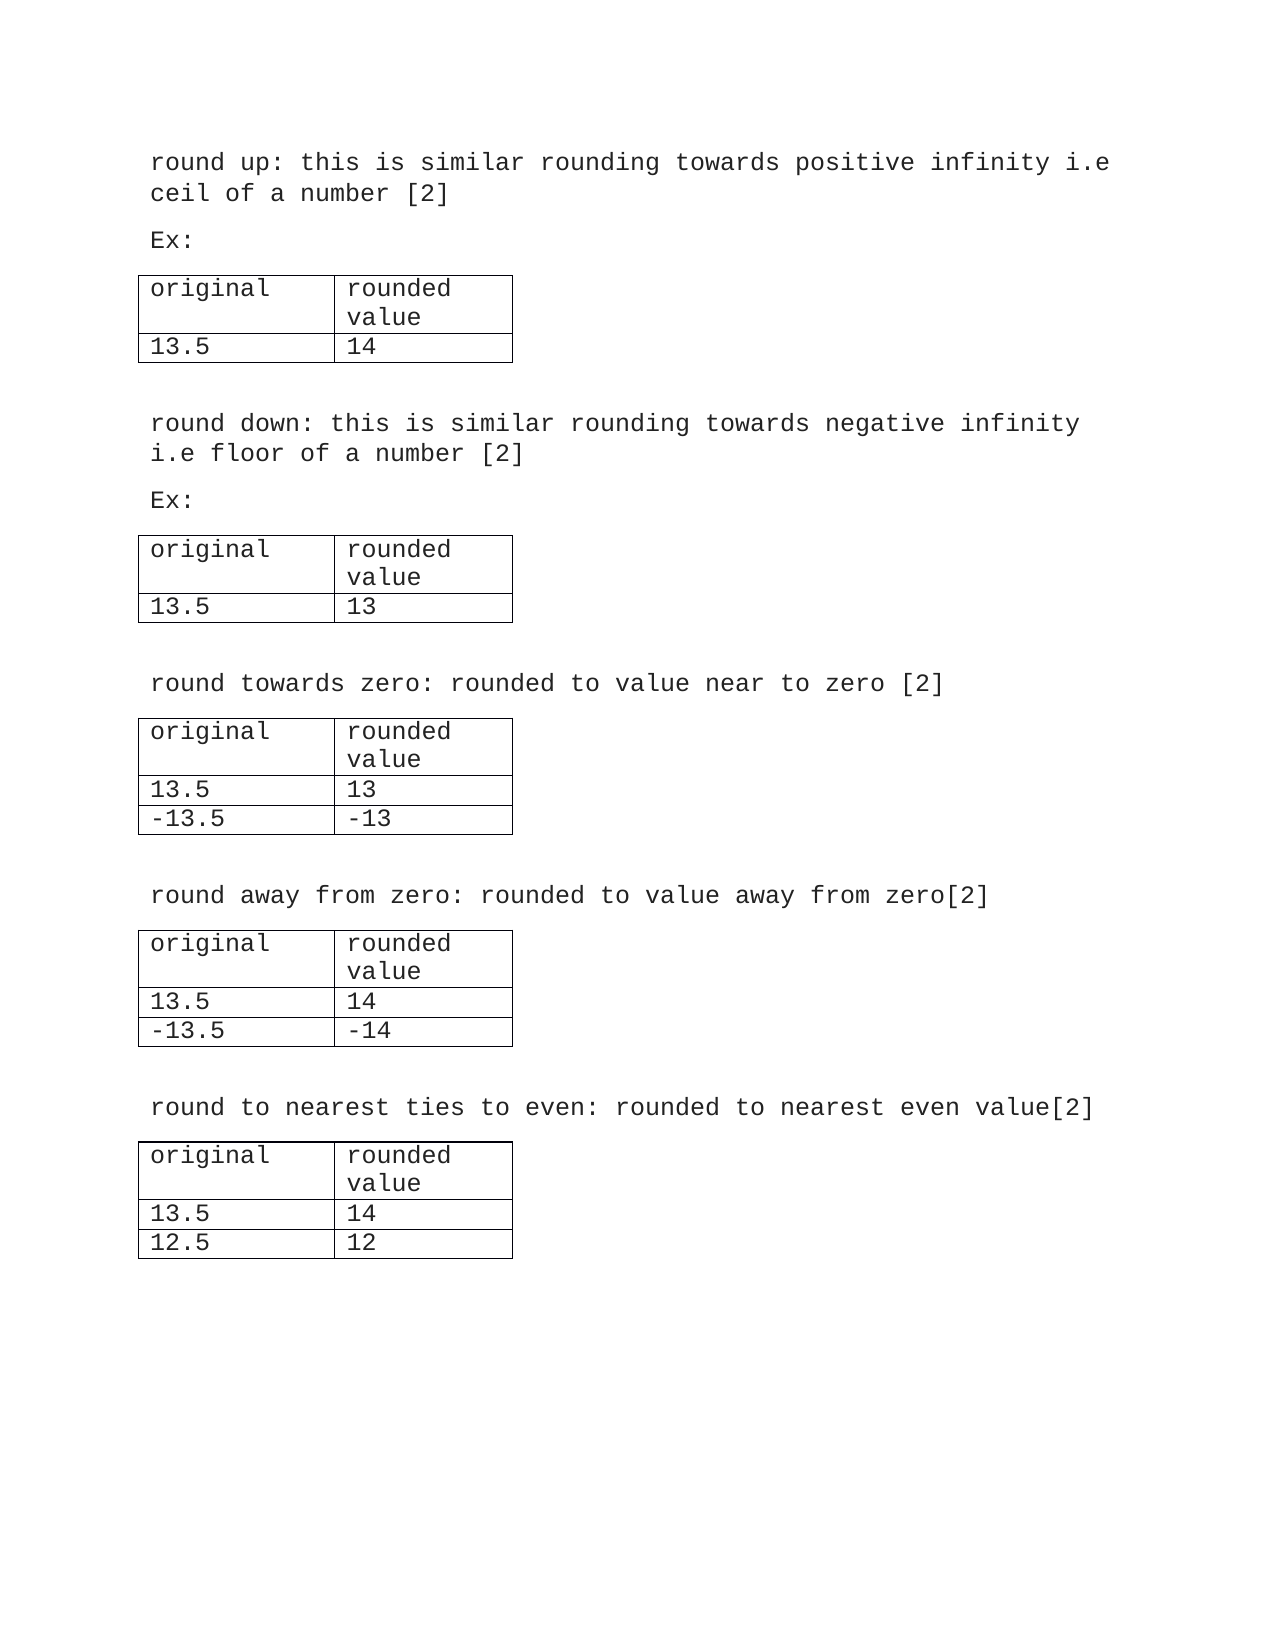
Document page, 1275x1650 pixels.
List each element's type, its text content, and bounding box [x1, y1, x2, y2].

table_cell -13.5 [139, 1018, 334, 1046]
table_header original [139, 719, 334, 775]
table_cell -13.5 [139, 806, 334, 834]
text round to nearest ties to even: rounded to nearest even value[2] [150, 1094, 1125, 1122]
table_cell 14 [335, 1200, 512, 1228]
table_cell 13.5 [139, 1200, 334, 1228]
table_cell 13.5 [139, 988, 334, 1017]
table_cell -14 [335, 1018, 512, 1046]
table_cell 13.5 [139, 776, 334, 805]
table_cell 12 [335, 1230, 512, 1258]
text round away from zero: rounded to value away from zero[2] [150, 882, 1125, 911]
table_cell 12.5 [139, 1230, 334, 1258]
text Ex: [150, 228, 1125, 256]
table_header original [139, 931, 334, 987]
text Ex: [150, 488, 1125, 516]
table_header original [139, 1143, 334, 1199]
text round down: this is similar rounding towards negative infinity i.e floor of a number [2] [150, 410, 1125, 469]
table_cell 13 [335, 776, 512, 805]
text round up: this is similar rounding towards positive infinity i.e ceil of a number [2] [150, 150, 1125, 209]
table_cell 14 [335, 988, 512, 1017]
table_header rounded value [335, 276, 512, 333]
table_cell 13.5 [139, 594, 334, 622]
table_header rounded value [335, 931, 512, 987]
table_cell -13 [335, 806, 512, 834]
table_header rounded value [335, 536, 512, 593]
table_header rounded value [335, 719, 512, 775]
table_header original [139, 536, 334, 593]
table_cell 14 [335, 334, 512, 362]
table_cell 13 [335, 594, 512, 622]
table_cell 13.5 [139, 334, 334, 362]
text round towards zero: rounded to value near to zero [2] [150, 670, 1125, 699]
table_header rounded value [335, 1143, 512, 1199]
table_header original [139, 276, 334, 333]
